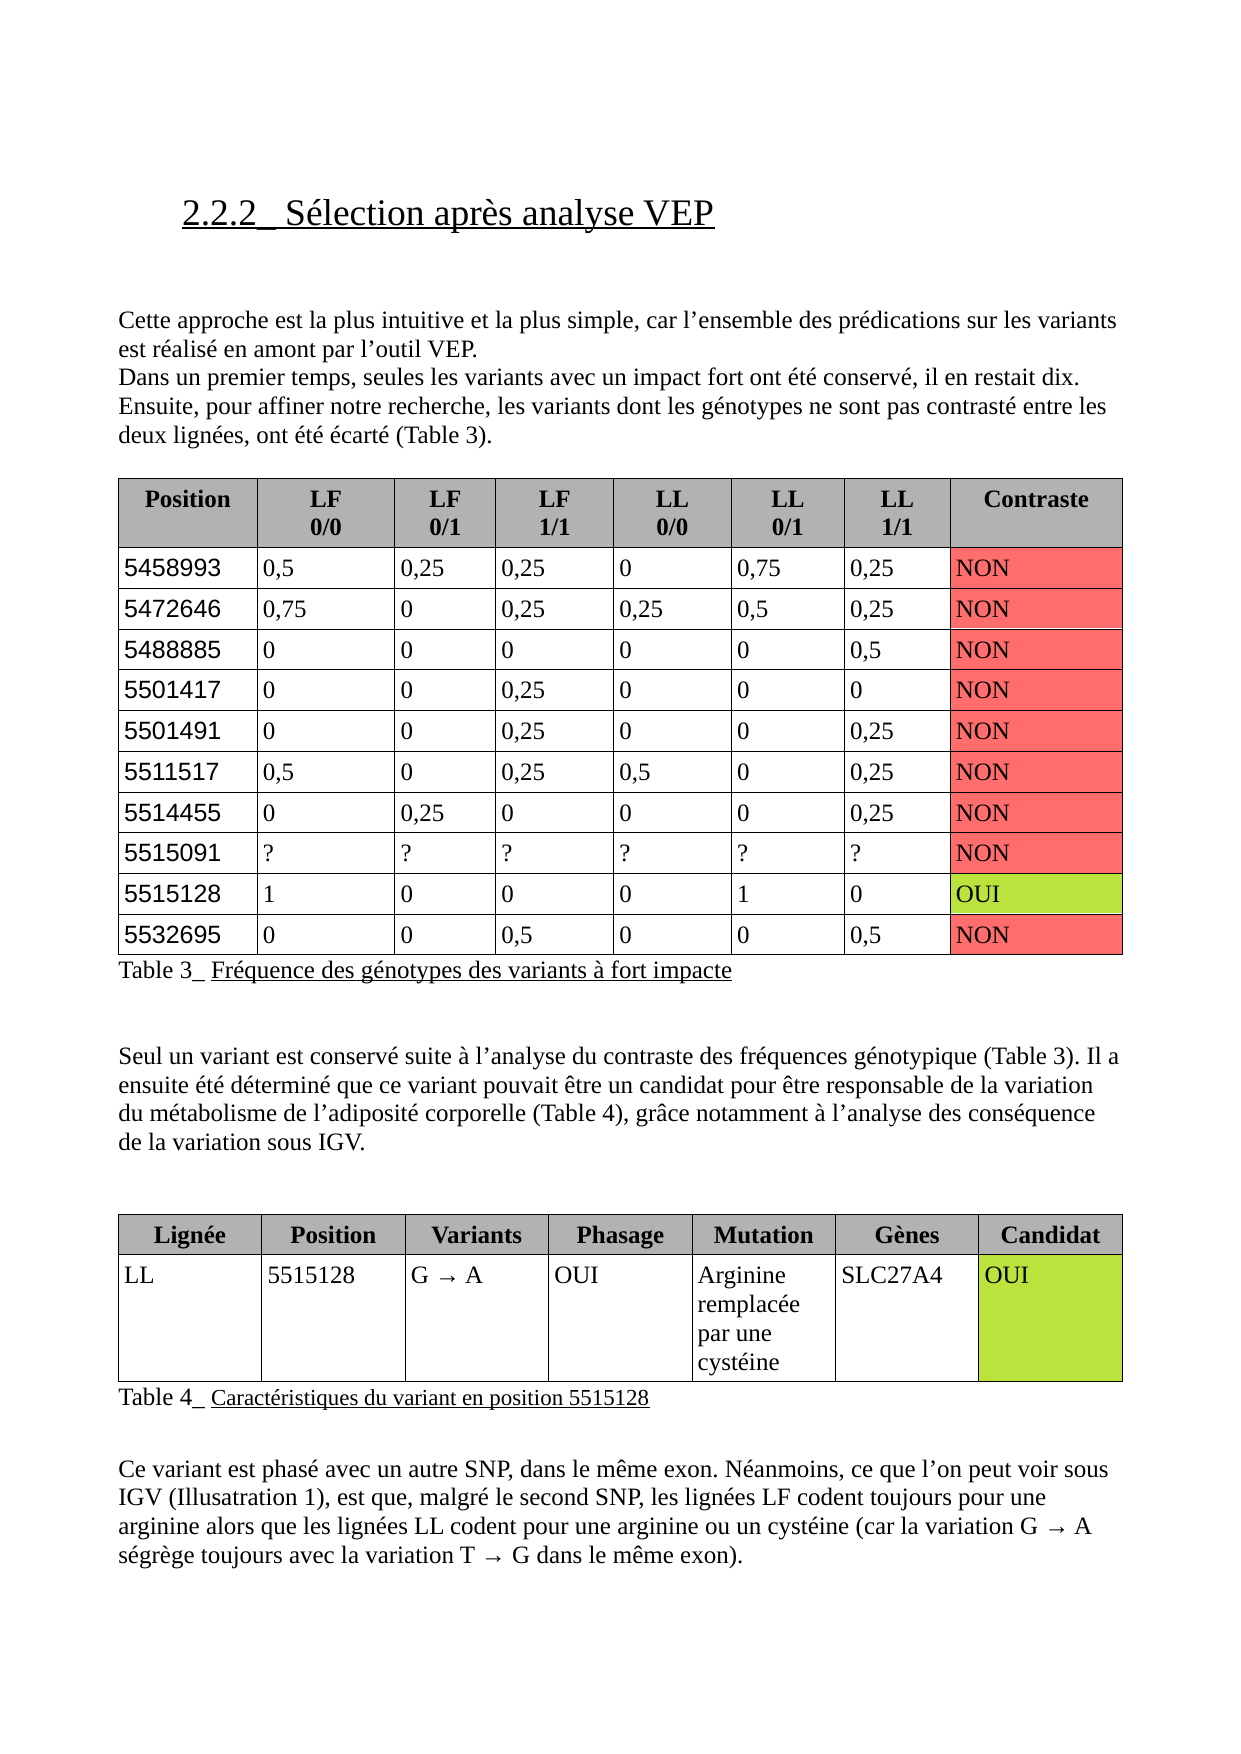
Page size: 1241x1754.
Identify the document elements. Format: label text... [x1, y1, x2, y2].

table_header Lignée [119, 1215, 261, 1254]
table_cell 0,25 [614, 589, 731, 628]
table_header LF 1/1 [496, 479, 613, 547]
table_cell 0,75 [732, 548, 844, 588]
table_cell 0 [732, 711, 844, 751]
table_cell 0,75 [258, 589, 394, 628]
table_header Position [119, 479, 257, 547]
table_cell 0 [732, 793, 844, 832]
table_cell 5515091 [119, 833, 257, 873]
table_cell 5501491 [119, 711, 257, 751]
table_cell 0 [732, 670, 844, 710]
table_header LF 0/0 [258, 479, 394, 547]
table_cell 0,25 [395, 548, 495, 588]
table_cell NON [951, 670, 1122, 710]
table_cell 0,25 [496, 711, 613, 751]
table_cell 0,5 [614, 752, 731, 791]
table_cell 0 [395, 752, 495, 791]
text Ce variant est phasé avec un autre SNP, dans le même exon. Néanmoins, ce que l’on peut voir sous IGV (Illusatration 1), est que, malgré le second SNP, les lignées LF codent toujours pour une arginine alors que les lignées LL codent pour une arginine ou un cystéine (car la variation G → A ségrège toujours avec la variation T → G dans le même exon). [118, 1454, 1122, 1569]
table_cell 1 [258, 874, 394, 913]
table_cell 0,5 [258, 752, 394, 791]
table_cell 0,5 [732, 589, 844, 628]
table_cell NON [951, 589, 1122, 628]
table_header Gènes [836, 1215, 978, 1254]
text Cette approche est la plus intuitive et la plus simple, car l’ensemble des prédications sur les variants est réalisé en amont par l’outil VEP. [118, 305, 1122, 362]
text 2.2.2_ Sélection après analyse VEP [118, 190, 1122, 233]
table_cell 0,25 [496, 548, 613, 588]
table_cell ? [258, 833, 394, 873]
table_cell 5532695 [119, 915, 257, 954]
table_cell ? [614, 833, 731, 873]
table_cell 0 [614, 548, 731, 588]
table_cell 0,25 [845, 793, 950, 832]
table_cell 0 [614, 874, 731, 913]
table_cell 0,25 [496, 670, 613, 710]
table_cell NON [951, 630, 1122, 669]
table_header Position [262, 1215, 405, 1254]
table_cell NON [951, 833, 1122, 873]
table_cell NON [951, 752, 1122, 791]
table_cell 1 [732, 874, 844, 913]
table_cell 0,25 [845, 711, 950, 751]
table_cell ? [395, 833, 495, 873]
table_cell 0 [258, 711, 394, 751]
table_cell 0,5 [845, 630, 950, 669]
table_cell 0 [614, 793, 731, 832]
table_cell 0 [845, 670, 950, 710]
table_cell 0 [614, 711, 731, 751]
table_cell 0 [496, 630, 613, 669]
table_cell 0 [614, 670, 731, 710]
table_cell ? [496, 833, 613, 873]
table_header Contraste [951, 479, 1122, 547]
text Seul un variant est conservé suite à l’analyse du contraste des fréquences génotypique (Table 3). Il a ensuite été déterminé que ce variant pouvait être un candidat pour être responsable de la variation du métabolisme de l’adiposité corporelle (Table 4), grâce notamment à l’analyse des conséquence de la variation sous IGV. [118, 1041, 1122, 1156]
table_cell OUI [549, 1255, 692, 1381]
table_cell NON [951, 548, 1122, 588]
table_cell 0 [732, 630, 844, 669]
table_cell 0,5 [845, 915, 950, 954]
table_cell 5472646 [119, 589, 257, 628]
table_cell 0 [258, 793, 394, 832]
table_cell 0 [395, 630, 495, 669]
table_cell OUI [979, 1255, 1122, 1381]
table_cell ? [732, 833, 844, 873]
table_header Variants [406, 1215, 548, 1254]
table_cell 0,25 [395, 793, 495, 832]
table_cell 5515128 [262, 1255, 405, 1381]
table_cell NON [951, 793, 1122, 832]
table_cell 0 [395, 670, 495, 710]
table_cell 0,5 [258, 548, 394, 588]
table_header LL 1/1 [845, 479, 950, 547]
table_cell NON [951, 915, 1122, 954]
table_cell NON [951, 711, 1122, 751]
table_cell OUI [951, 874, 1122, 913]
table_cell 0 [395, 589, 495, 628]
table_cell ? [845, 833, 950, 873]
table_header LL 0/0 [614, 479, 731, 547]
table_cell SLC27A4 [836, 1255, 978, 1381]
table_header Phasage [549, 1215, 692, 1254]
text Table 3_ Fréquence des génotypes des variants à fort impacte [118, 955, 1122, 983]
text Table 4_ Caractéristiques du variant en position 5515128 [118, 1382, 1122, 1411]
table_cell 0,25 [496, 589, 613, 628]
table_cell 0 [395, 711, 495, 751]
table_cell 0,25 [496, 752, 613, 791]
table_cell 5501417 [119, 670, 257, 710]
table_cell 0 [614, 915, 731, 954]
table_cell 0,25 [845, 589, 950, 628]
table_header LL 0/1 [732, 479, 844, 547]
table_cell 0 [258, 670, 394, 710]
table_cell 0 [496, 793, 613, 832]
text Dans un premier temps, seules les variants avec un impact fort ont été conservé, il en restait dix. Ensuite, pour affiner notre recherche, les variants dont les génotypes ne sont pas contrasté entre les deux lignées, ont été écarté (Table 3). [118, 362, 1122, 449]
table_cell 0,25 [845, 548, 950, 588]
table_cell 0 [732, 915, 844, 954]
table_cell 5514455 [119, 793, 257, 832]
table_header LF 0/1 [395, 479, 495, 547]
table_cell Arginine remplacée par une cystéine [693, 1255, 835, 1381]
table_cell 0,25 [845, 752, 950, 791]
table_cell 0 [496, 874, 613, 913]
table_cell 0 [258, 630, 394, 669]
table_cell 0 [258, 915, 394, 954]
table_header Candidat [979, 1215, 1122, 1254]
table_cell LL [119, 1255, 261, 1381]
table_cell 0 [395, 874, 495, 913]
table_cell 0 [732, 752, 844, 791]
table_header Mutation [693, 1215, 835, 1254]
table_cell 5511517 [119, 752, 257, 791]
table_cell 5488885 [119, 630, 257, 669]
table_cell 5515128 [119, 874, 257, 913]
table_cell 5458993 [119, 548, 257, 588]
table_cell 0,5 [496, 915, 613, 954]
table_cell G → A [406, 1255, 548, 1381]
table_cell 0 [845, 874, 950, 913]
table_cell 0 [395, 915, 495, 954]
table_cell 0 [614, 630, 731, 669]
